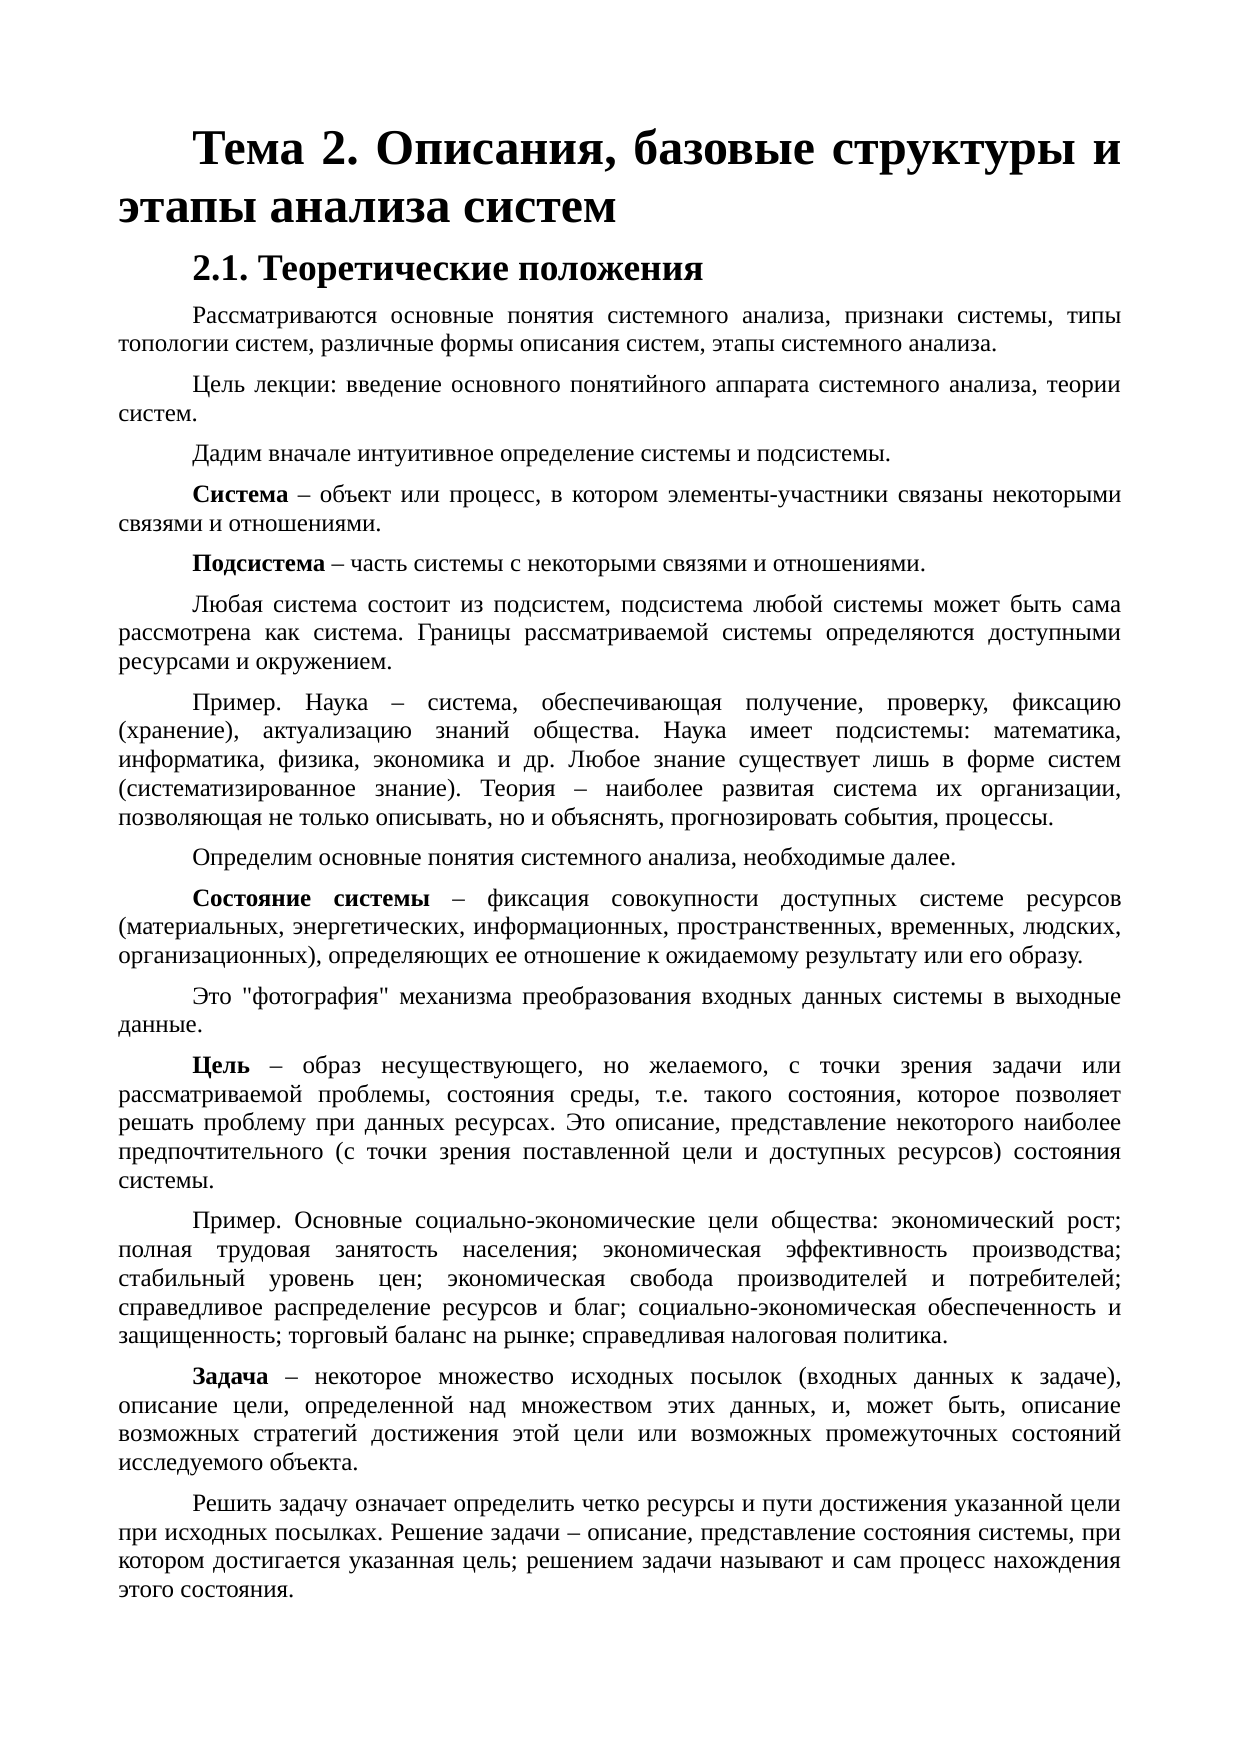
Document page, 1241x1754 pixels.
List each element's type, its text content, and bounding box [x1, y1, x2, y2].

text Дадим вначале интуитивное определение системы и подсистемы. [118, 438, 1122, 467]
subtitle Тема 2. Описания, базовые структуры и этапы анализа систем [118, 118, 1122, 233]
text Задача – некоторое множество исходных посылок (входных данных к задаче), описание цели, определенной над множеством этих данных, и, может быть, описание возможных стратегий достижения этой цели или возможных промежуточных состояний исследуемого объекта. [118, 1361, 1122, 1476]
text Цель лекции: введение основного понятийного аппарата системного анализа, теории систем. [118, 369, 1122, 427]
subtitle 2.1. Теоретические положения [118, 245, 1122, 288]
text Подсистема – часть системы с некоторыми связями и отношениями. [118, 548, 1122, 577]
text Система – объект или процесс, в котором элементы-участники связаны некоторыми связями и отношениями. [118, 479, 1122, 536]
text Состояние системы – фиксация совокупности доступных системе ресурсов (материальных, энергетических, информационных, пространственных, временных, людских, организационных), определяющих ее отношение к ожидаемому результату или его образу. [118, 883, 1122, 969]
text Пример. Наука – система, обеспечивающая получение, проверку, фиксацию (хранение), актуализацию знаний общества. Наука имеет подсистемы: математика, информатика, физика, экономика и др. Любое знание существует лишь в форме систем (систематизированное знание). Теория – наиболее развитая система их организации, позволяющая не только описывать, но и объяснять, прогнозировать события, процессы. [118, 687, 1122, 830]
text Любая система состоит из подсистем, подсистема любой системы может быть сама рассмотрена как система. Границы рассматриваемой системы определяются доступными ресурсами и окружением. [118, 589, 1122, 675]
text Пример. Основные социально-экономические цели общества: экономический рост; полная трудовая занятость населения; экономическая эффективность производства; стабильный уровень цен; экономическая свобода производителей и потребителей; справедливое распределение ресурсов и благ; социально-экономическая обеспеченность и защищенность; торговый баланс на рынке; справедливая налоговая политика. [118, 1206, 1122, 1349]
text Определим основные понятия системного анализа, необходимые далее. [118, 842, 1122, 871]
text Цель – образ несуществующего, но желаемого, с точки зрения задачи или рассматриваемой проблемы, состояния среды, т.е. такого состояния, которое позволяет решать проблему при данных ресурсах. Это описание, представление некоторого наиболее предпочтительного (с точки зрения поставленной цели и доступных ресурсов) состояния системы. [118, 1050, 1122, 1194]
text Решить задачу означает определить четко ресурсы и пути достижения указанной цели при исходных посылках. Решение задачи – описание, представление состояния системы, при котором достигается указанная цель; решением задачи называют и сам процесс нахождения этого состояния. [118, 1488, 1122, 1603]
text Рассматриваются основные понятия системного анализа, признаки системы, типы топологии систем, различные формы описания систем, этапы системного анализа. [118, 300, 1122, 357]
text Это "фотография" механизма преобразования входных данных системы в выходные данные. [118, 981, 1122, 1038]
